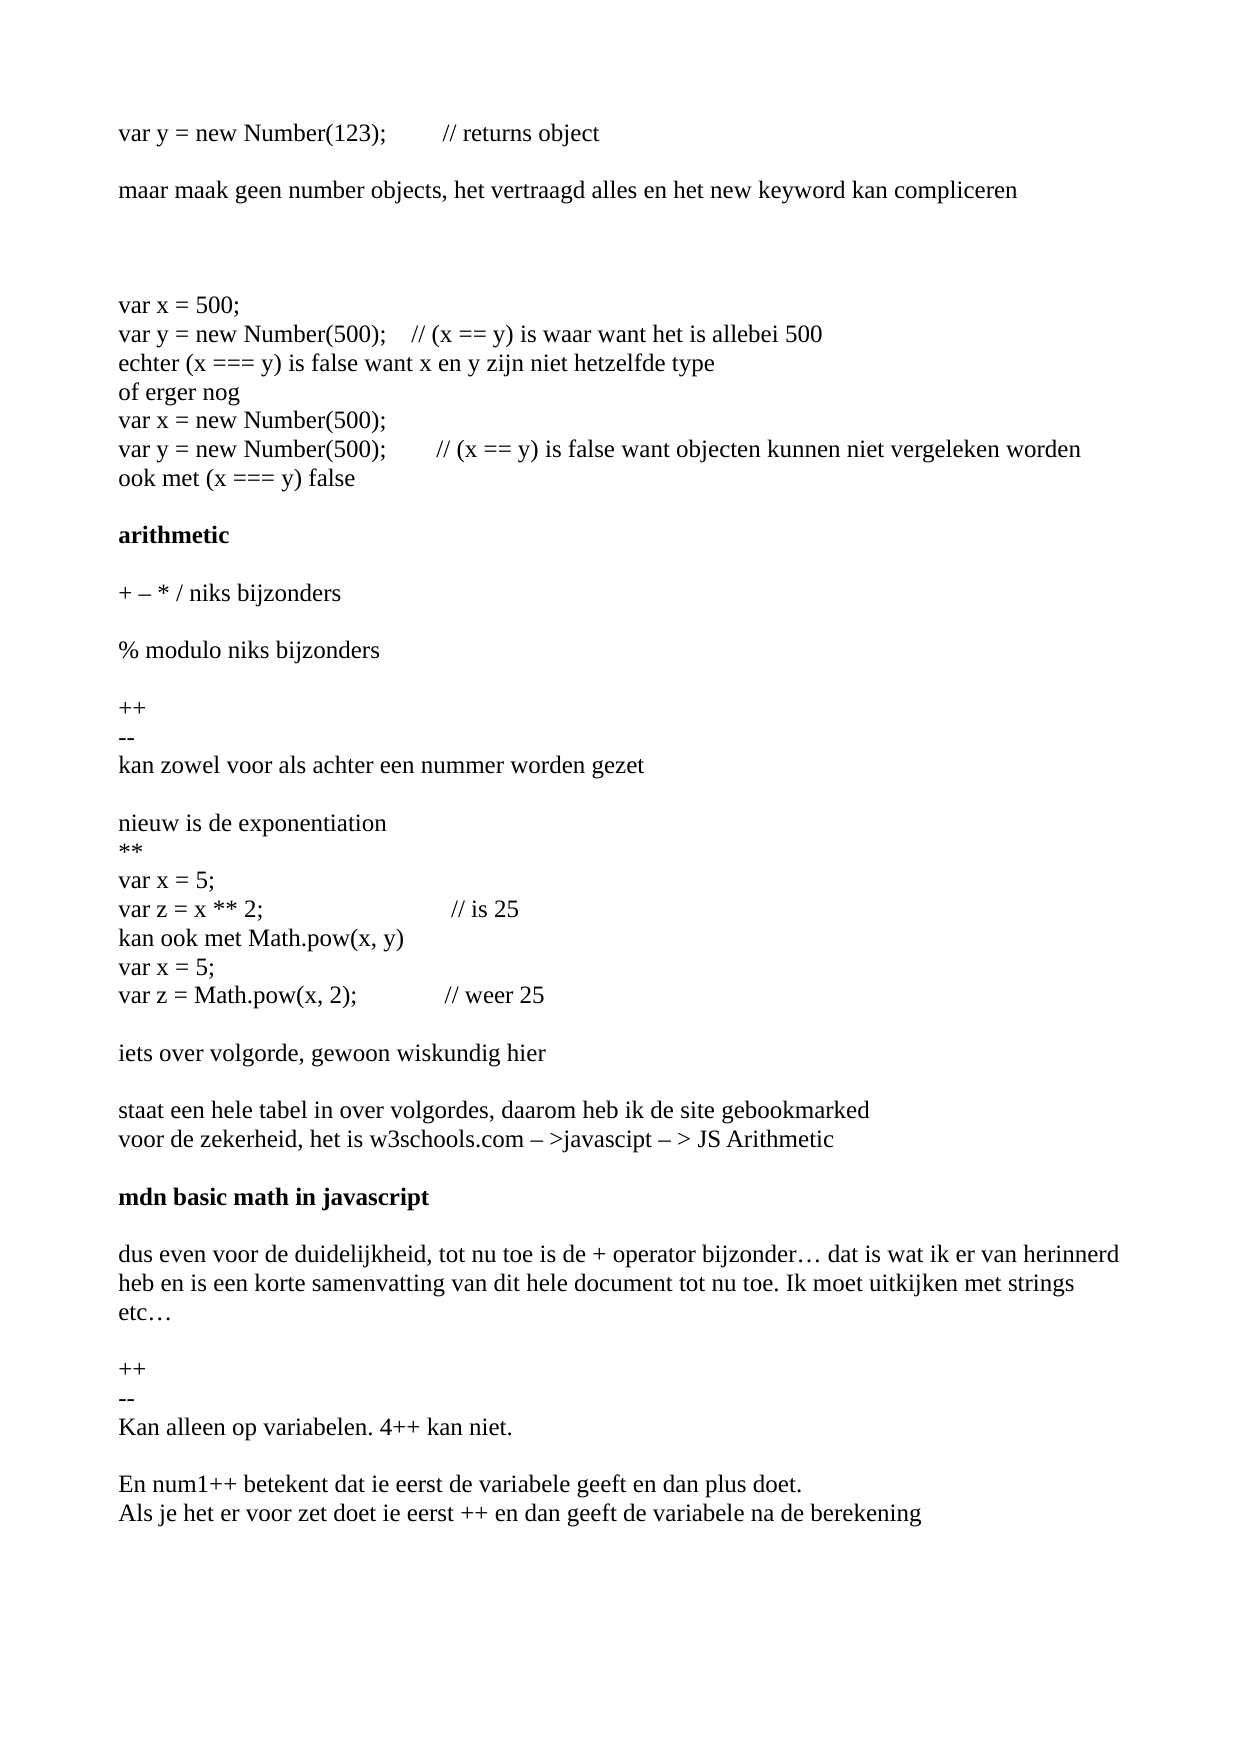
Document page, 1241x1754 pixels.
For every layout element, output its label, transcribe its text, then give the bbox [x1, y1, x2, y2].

text nieuw is de exponentiation [118, 808, 1122, 837]
text iets over volgorde, gewoon wiskundig hier [118, 1038, 1122, 1067]
text var z = x ** 2; // is 25 [118, 894, 1122, 923]
text En num1++ betekent dat ie eerst de variabele geeft en dan plus doet. Als je het er voor zet doet ie eerst ++ en dan geeft de variabele na de berekening [118, 1469, 1122, 1527]
text echter (x === y) is false want x en y zijn niet hetzelfde type [118, 348, 1122, 377]
text var x = 5; [118, 952, 1122, 981]
text var x = new Number(500); [118, 406, 1122, 434]
text -- [118, 722, 1122, 751]
text var y = new Number(123); // returns object [118, 118, 1122, 147]
text arithmetic [118, 521, 1122, 549]
text kan ook met Math.pow(x, y) [118, 923, 1122, 952]
text ++ [118, 1354, 1122, 1383]
text var y = new Number(500); // (x == y) is waar want het is allebei 500 [118, 319, 1122, 348]
text ++ [118, 693, 1122, 722]
text ook met (x === y) false [118, 463, 1122, 492]
text kan zowel voor als achter een nummer worden gezet [118, 751, 1122, 779]
text Kan alleen op variabelen. 4++ kan niet. [118, 1412, 1122, 1441]
text + – * / niks bijzonders [118, 578, 1122, 607]
text voor de zekerheid, het is w3schools.com – >javascipt – > JS Arithmetic [118, 1124, 1122, 1153]
text maar maak geen number objects, het vertraagd alles en het new keyword kan compliceren [118, 176, 1122, 204]
text of erger nog [118, 377, 1122, 406]
text var y = new Number(500); // (x == y) is false want objecten kunnen niet vergeleken worden [118, 434, 1122, 463]
text var x = 5; [118, 866, 1122, 894]
text staat een hele tabel in over volgordes, daarom heb ik de site gebookmarked [118, 1096, 1122, 1124]
text var z = Math.pow(x, 2); // weer 25 [118, 981, 1122, 1009]
text var x = 500; [118, 291, 1122, 319]
text dus even voor de duidelijkheid, tot nu toe is de + operator bijzonder… dat is wat ik er van herinnerd heb en is een korte samenvatting van dit hele document tot nu toe. Ik moet uitkijken met strings etc… [118, 1239, 1122, 1326]
text -- [118, 1383, 1122, 1412]
text mdn basic math in javascript [118, 1182, 1122, 1211]
text % modulo niks bijzonders [118, 636, 1122, 664]
text ** [118, 837, 1122, 866]
